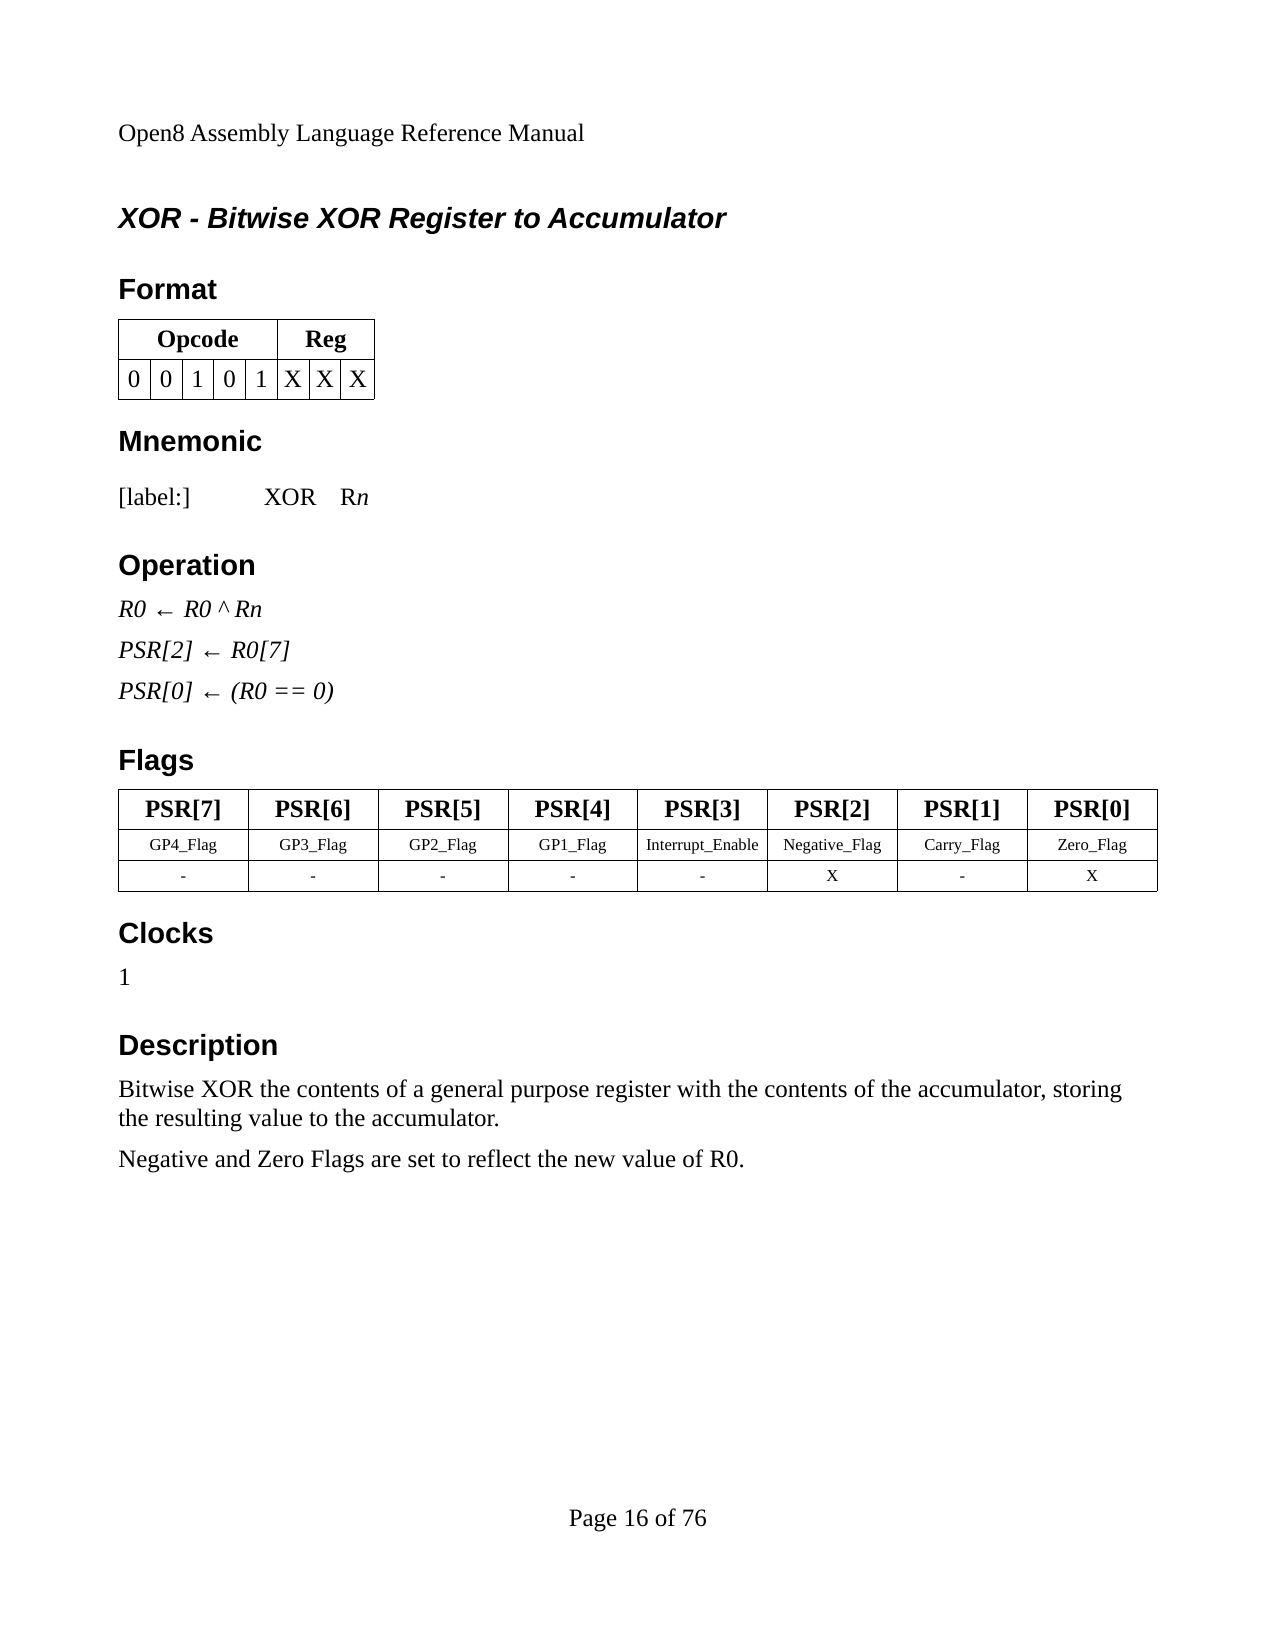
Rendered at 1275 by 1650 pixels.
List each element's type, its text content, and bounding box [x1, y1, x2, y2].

text PSR[0] ← (R0 == 0) [118, 676, 1157, 705]
subtitle Operation [118, 548, 1157, 581]
table_cell 1 [246, 360, 277, 399]
subtitle XOR - Bitwise XOR Register to Accumulator [118, 201, 1157, 235]
table_header PSR[1] [898, 790, 1027, 829]
subtitle Description [118, 1028, 1157, 1061]
table_cell Interrupt_Enable [638, 830, 767, 860]
table_cell - [638, 861, 767, 891]
subtitle Mnemonic [118, 424, 1157, 458]
text Bitwise XOR the contents of a general purpose register with the contents of the accumulator, storing the resulting value to the accumulator. [118, 1074, 1157, 1131]
subtitle Flags [118, 743, 1157, 776]
table_cell 0 [214, 360, 245, 399]
table_header PSR[3] [638, 790, 767, 829]
table_cell 0 [151, 360, 182, 399]
table_cell - [119, 861, 248, 891]
table_header Opcode [119, 320, 277, 359]
table_cell Carry_Flag [898, 830, 1027, 860]
text [label:] XOR Rn [118, 482, 1157, 511]
table_cell GP1_Flag [509, 830, 637, 860]
table_cell - [379, 861, 508, 891]
table_cell Negative_Flag [768, 830, 897, 860]
table_header PSR[0] [1028, 790, 1157, 829]
table_header Reg [278, 320, 374, 359]
table_cell Zero_Flag [1028, 830, 1157, 860]
table_cell - [509, 861, 637, 891]
table_cell X [768, 861, 897, 891]
subtitle Format [118, 272, 1157, 306]
table_cell X [278, 360, 309, 399]
subtitle Clocks [118, 916, 1157, 949]
text 1 [118, 962, 1157, 990]
table_cell - [249, 861, 378, 891]
table_header PSR[6] [249, 790, 378, 829]
text Negative and Zero Flags are set to reflect the new value of R0. [118, 1144, 1157, 1173]
table_cell X [310, 360, 340, 399]
table_header PSR[2] [768, 790, 897, 829]
table_cell GP3_Flag [249, 830, 378, 860]
table_cell X [341, 360, 374, 399]
table_header PSR[4] [509, 790, 637, 829]
table_header PSR[5] [379, 790, 508, 829]
table_cell - [898, 861, 1027, 891]
table_cell 1 [183, 360, 213, 399]
table_cell GP2_Flag [379, 830, 508, 860]
text PSR[2] ← R0[7] [118, 635, 1157, 664]
table_cell GP4_Flag [119, 830, 248, 860]
table_cell X [1028, 861, 1157, 891]
text R0 ← R0 ^ Rn [118, 594, 1157, 623]
table_cell 0 [119, 360, 150, 399]
table_header PSR[7] [119, 790, 248, 829]
